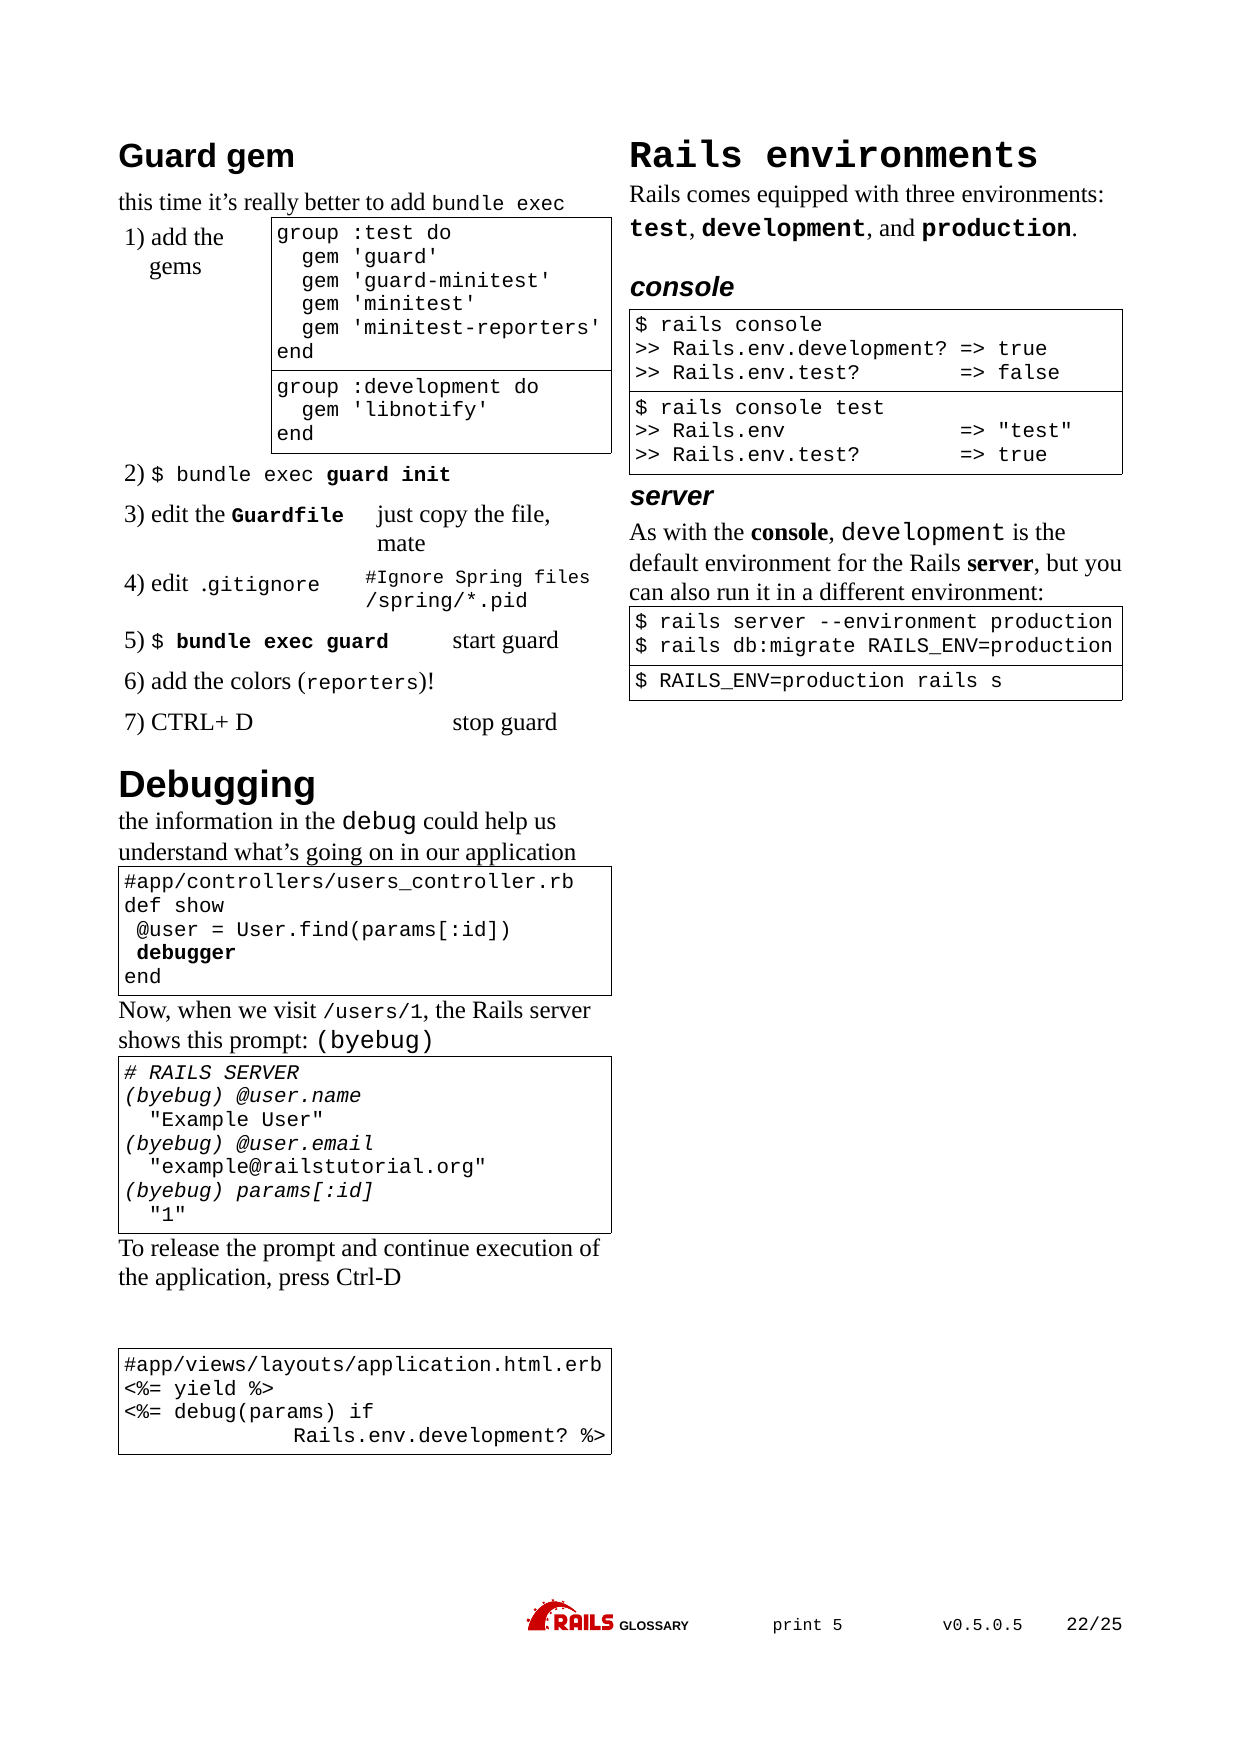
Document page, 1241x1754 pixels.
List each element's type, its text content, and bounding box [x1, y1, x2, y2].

table_header # RAILS SERVER (byebug) @user.name "Example User" (byebug) @user.email "example@railstutorial.org" (byebug) params[:id] "1" [119, 1057, 611, 1233]
table_header group :test do gem 'guard' gem 'guard-minitest' gem 'minitest' gem 'minitest-reporters' end [272, 218, 611, 370]
text this time it’s really better to add bundle exec [118, 187, 611, 217]
table_header $ rails console >> Rails.env.development? => true >> Rails.env.test? => false [630, 310, 1122, 391]
subtitle Guard gem [118, 136, 611, 174]
table_cell [447, 660, 611, 701]
table_header #app/views/layouts/application.html.erb <%= yield %> <%= debug(params) if Rails.env.development? %> [119, 1349, 611, 1454]
text To release the prompt and continue execution of the application, press Ctrl-D [118, 1234, 611, 1291]
table_cell start guard [447, 619, 611, 660]
table_header $ rails server --environment production $ rails db:migrate RAILS_ENV=production [630, 607, 1122, 664]
text the information in the debug could help us understand what’s going on in our application [118, 806, 611, 866]
table_cell 7) CTRL+ D [118, 701, 447, 741]
table_cell 5) $ bundle exec guard [118, 619, 447, 660]
subtitle Rails environments [629, 136, 1122, 179]
table_cell $ RAILS_ENV=production rails s [630, 666, 1122, 700]
table_cell just copy the file, mate [371, 494, 611, 563]
table_header #app/controllers/users_controller.rb def show @user = User.find(params[:id]) debugger end [119, 867, 611, 995]
text Rails comes equipped with three environments: test, development, and production. [629, 179, 1122, 244]
subtitle server [630, 479, 1122, 511]
table_cell 6) add the colors (reporters)! [118, 660, 447, 701]
subtitle console [630, 271, 1122, 303]
text As with the console, development is the default environment for the Rails server, but you can also run it in a different environment: [629, 517, 1122, 606]
table_cell 3) edit the Guardfile [118, 494, 371, 563]
table_cell $ rails console test >> Rails.env => "test" >> Rails.env.test? => true [630, 392, 1122, 473]
table_cell [118, 370, 271, 452]
table_cell #Ignore Spring files /spring/*.pid [360, 563, 611, 619]
table_cell 2) $ bundle exec guard init [118, 453, 611, 494]
subtitle Debugging [118, 762, 611, 806]
table_header 1) add the gems [118, 217, 271, 370]
table_cell 4) edit .gitignore [118, 563, 359, 619]
text Now, when we visit /users/1, the Rails server shows this prompt: (byebug) [118, 996, 611, 1056]
table_cell stop guard [447, 701, 611, 741]
table_cell group :development do gem 'libnotify' end [272, 371, 611, 452]
